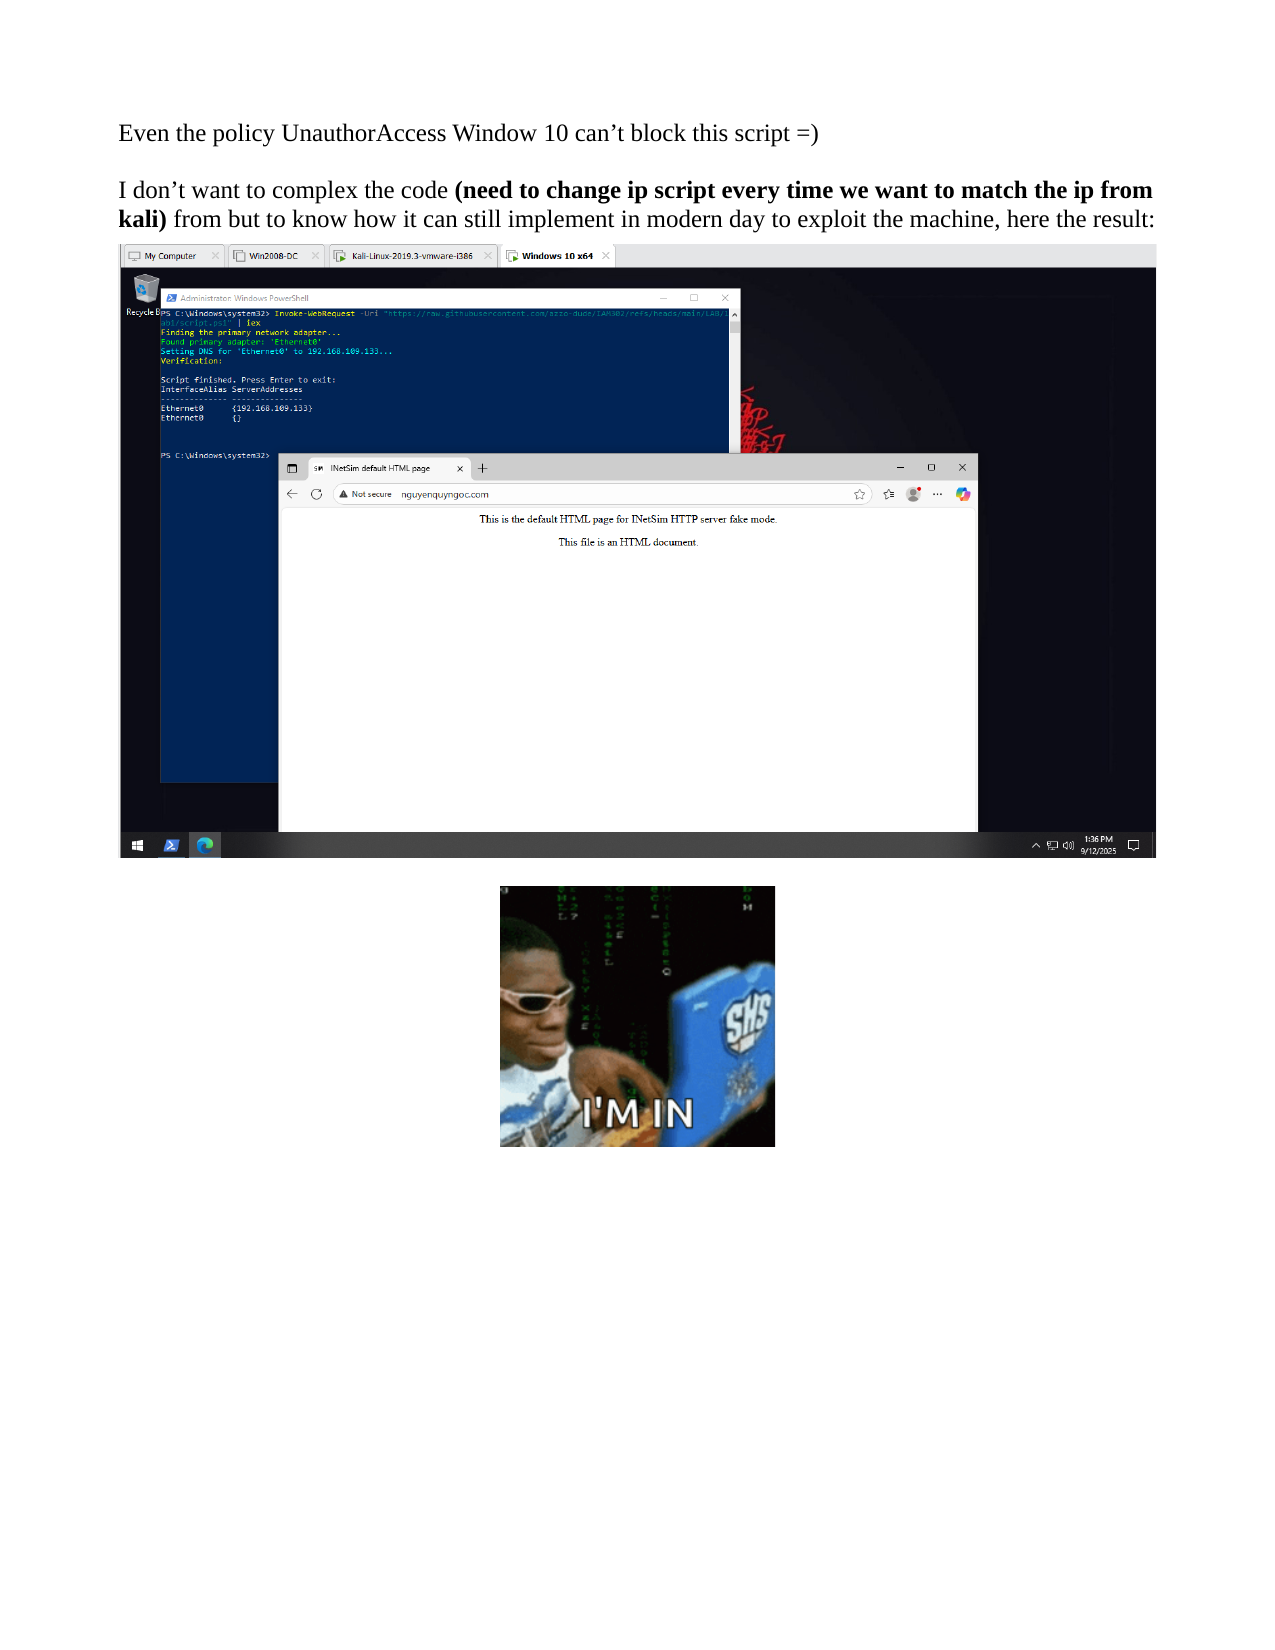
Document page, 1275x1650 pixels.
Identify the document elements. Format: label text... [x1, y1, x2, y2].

text Even the policy UnauthorAccess Window 10 can’t block this script =) [118, 118, 1157, 147]
picture [500, 886, 775, 1147]
picture [118, 244, 1157, 858]
text I don’t want to complex the code (need to change ip script every time we want to match the ip from kali) from but to know how it can still implement in modern day to exploit the machine, here the result: [118, 176, 1157, 244]
